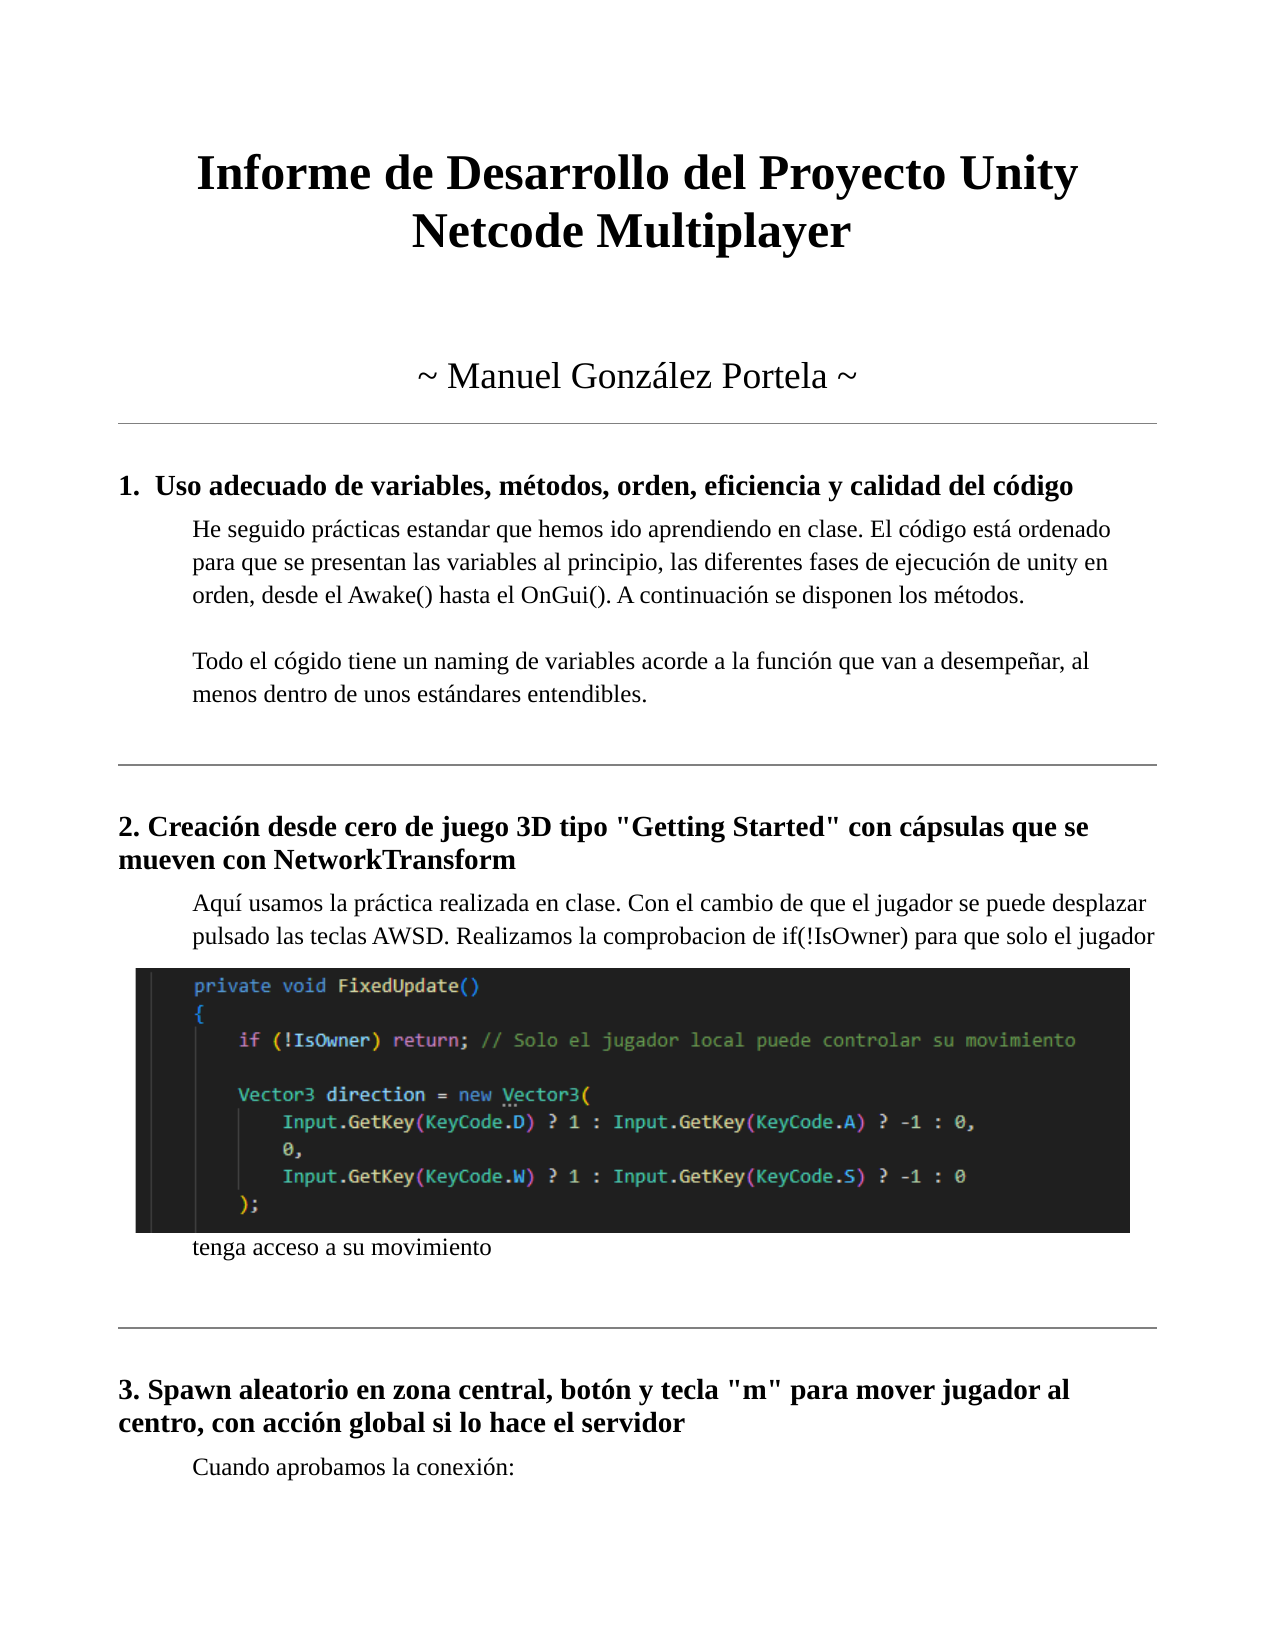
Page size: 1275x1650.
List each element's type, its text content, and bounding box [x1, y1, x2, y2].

list He seguido prácticas estandar que hemos ido aprendiendo en clase. El código está ordenado para que se presentan las variables al principio, las diferentes fases de ejecución de unity en orden, desde el Awake() hasta el OnGui(). A continuación se disponen los métodos. Todo el cógido tiene un naming de variables acorde a la función que van a desempeñar, al menos dentro de unos estándares entendibles. [162, 514, 1157, 707]
list Cuando aprobamos la conexión: [162, 1452, 1157, 1480]
picture [135, 968, 1130, 1233]
subtitle Informe de Desarrollo del Proyecto Unity Netcode Multiplayer [118, 143, 1157, 258]
list Aquí usamos la práctica realizada en clase. Con el cambio de que el jugador se puede desplazar pulsado las teclas AWSD. Realizamos la comprobacion de if(!IsOwner) para que solo el jugador tenga acceso a su movimiento [162, 888, 1157, 1294]
subtitle 2. Creación desde cero de juego 3D tipo "Getting Started" con cápsulas que se mueven con NetworkTransform [118, 809, 1157, 876]
subtitle 3. Spawn aleatorio en zona central, botón y tecla "m" para mover jugador al centro, con acción global si lo hace el servidor [118, 1372, 1157, 1439]
subtitle 1. Uso adecuado de variables, métodos, orden, eficiencia y calidad del código [118, 468, 1157, 501]
subtitle ~ Manuel González Portela ~ [118, 296, 1157, 396]
